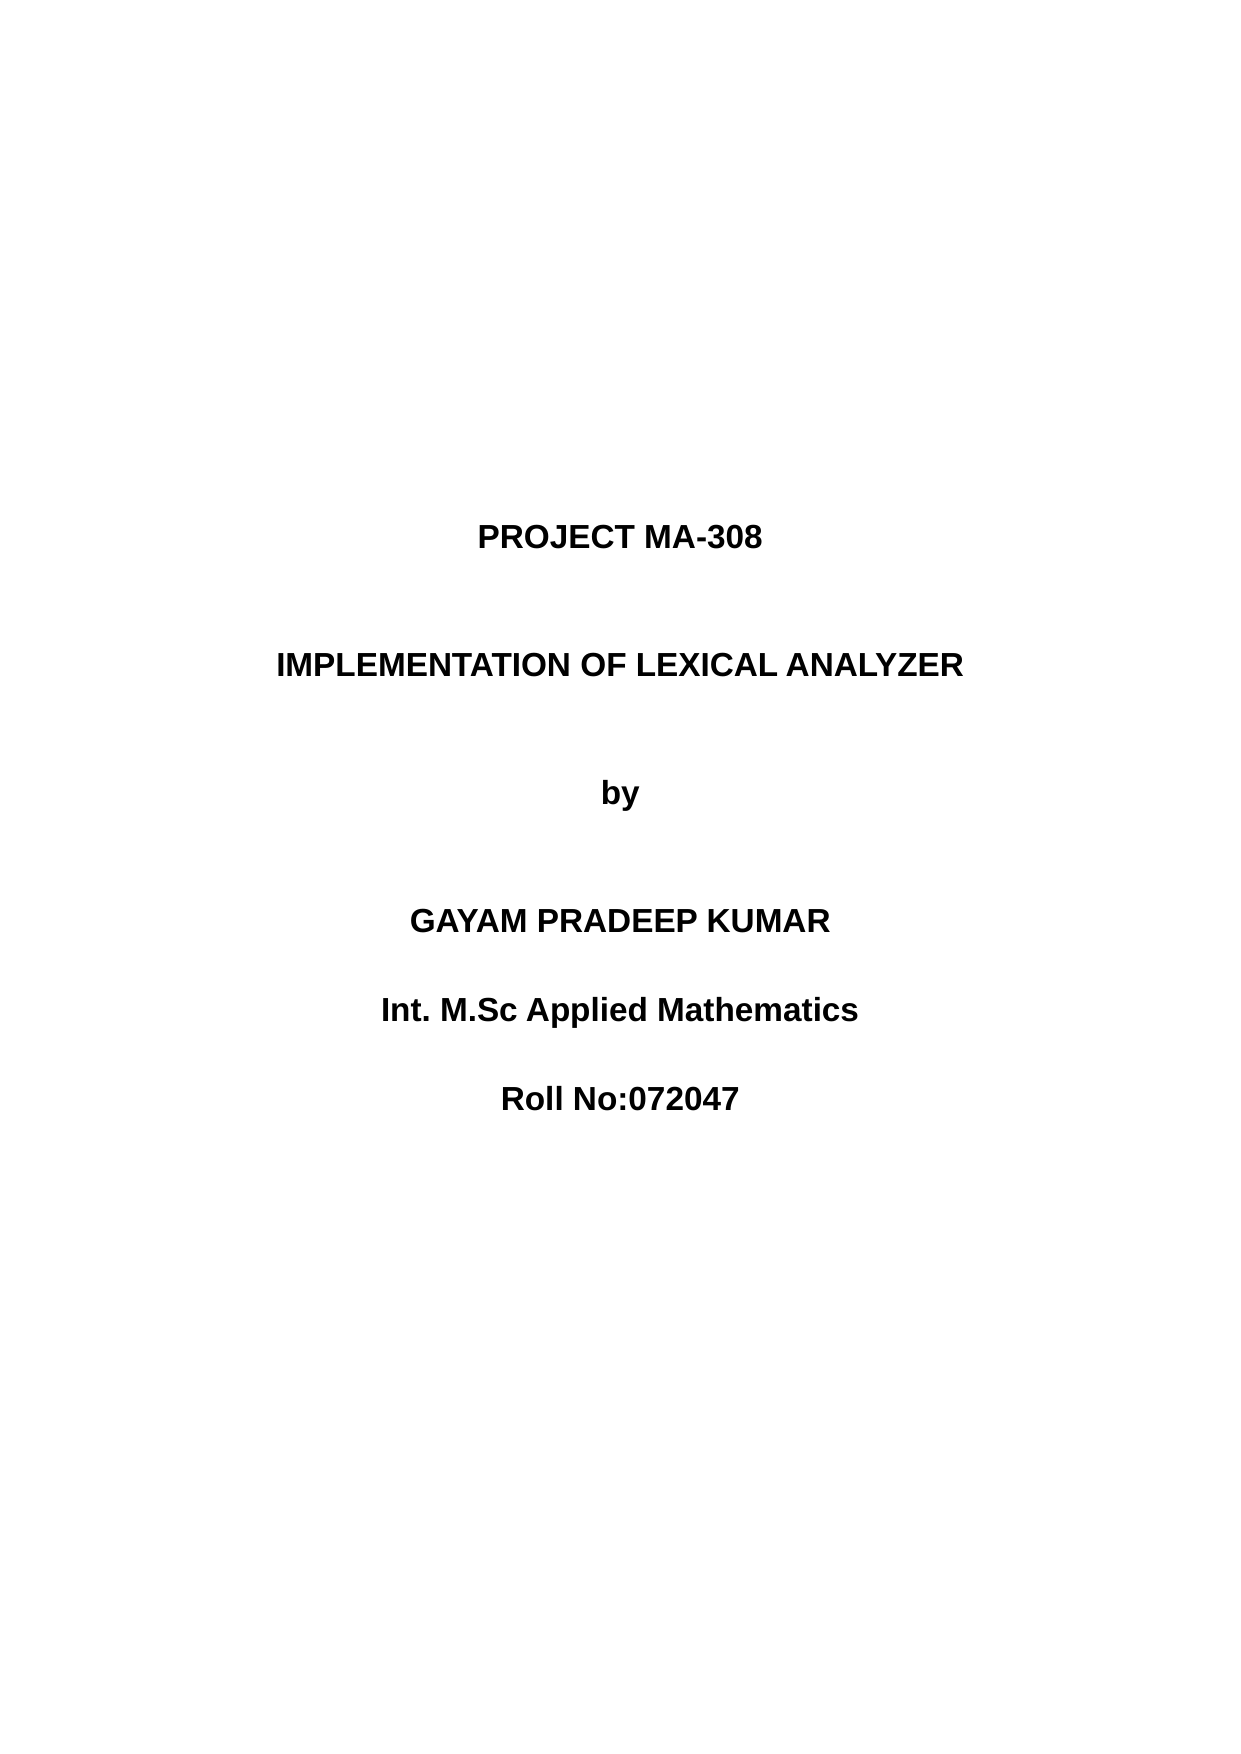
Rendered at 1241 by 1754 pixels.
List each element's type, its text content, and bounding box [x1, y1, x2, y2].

text GAYAM PRADEEP KUMAR [118, 901, 1122, 939]
text Int. M.Sc Applied Mathematics [118, 990, 1122, 1028]
text Roll No:072047 [118, 1079, 1122, 1118]
text by [118, 773, 1122, 811]
subtitle PROJECT MA-308 [118, 517, 1122, 556]
text IMPLEMENTATION OF LEXICAL ANALYZER [118, 645, 1122, 683]
